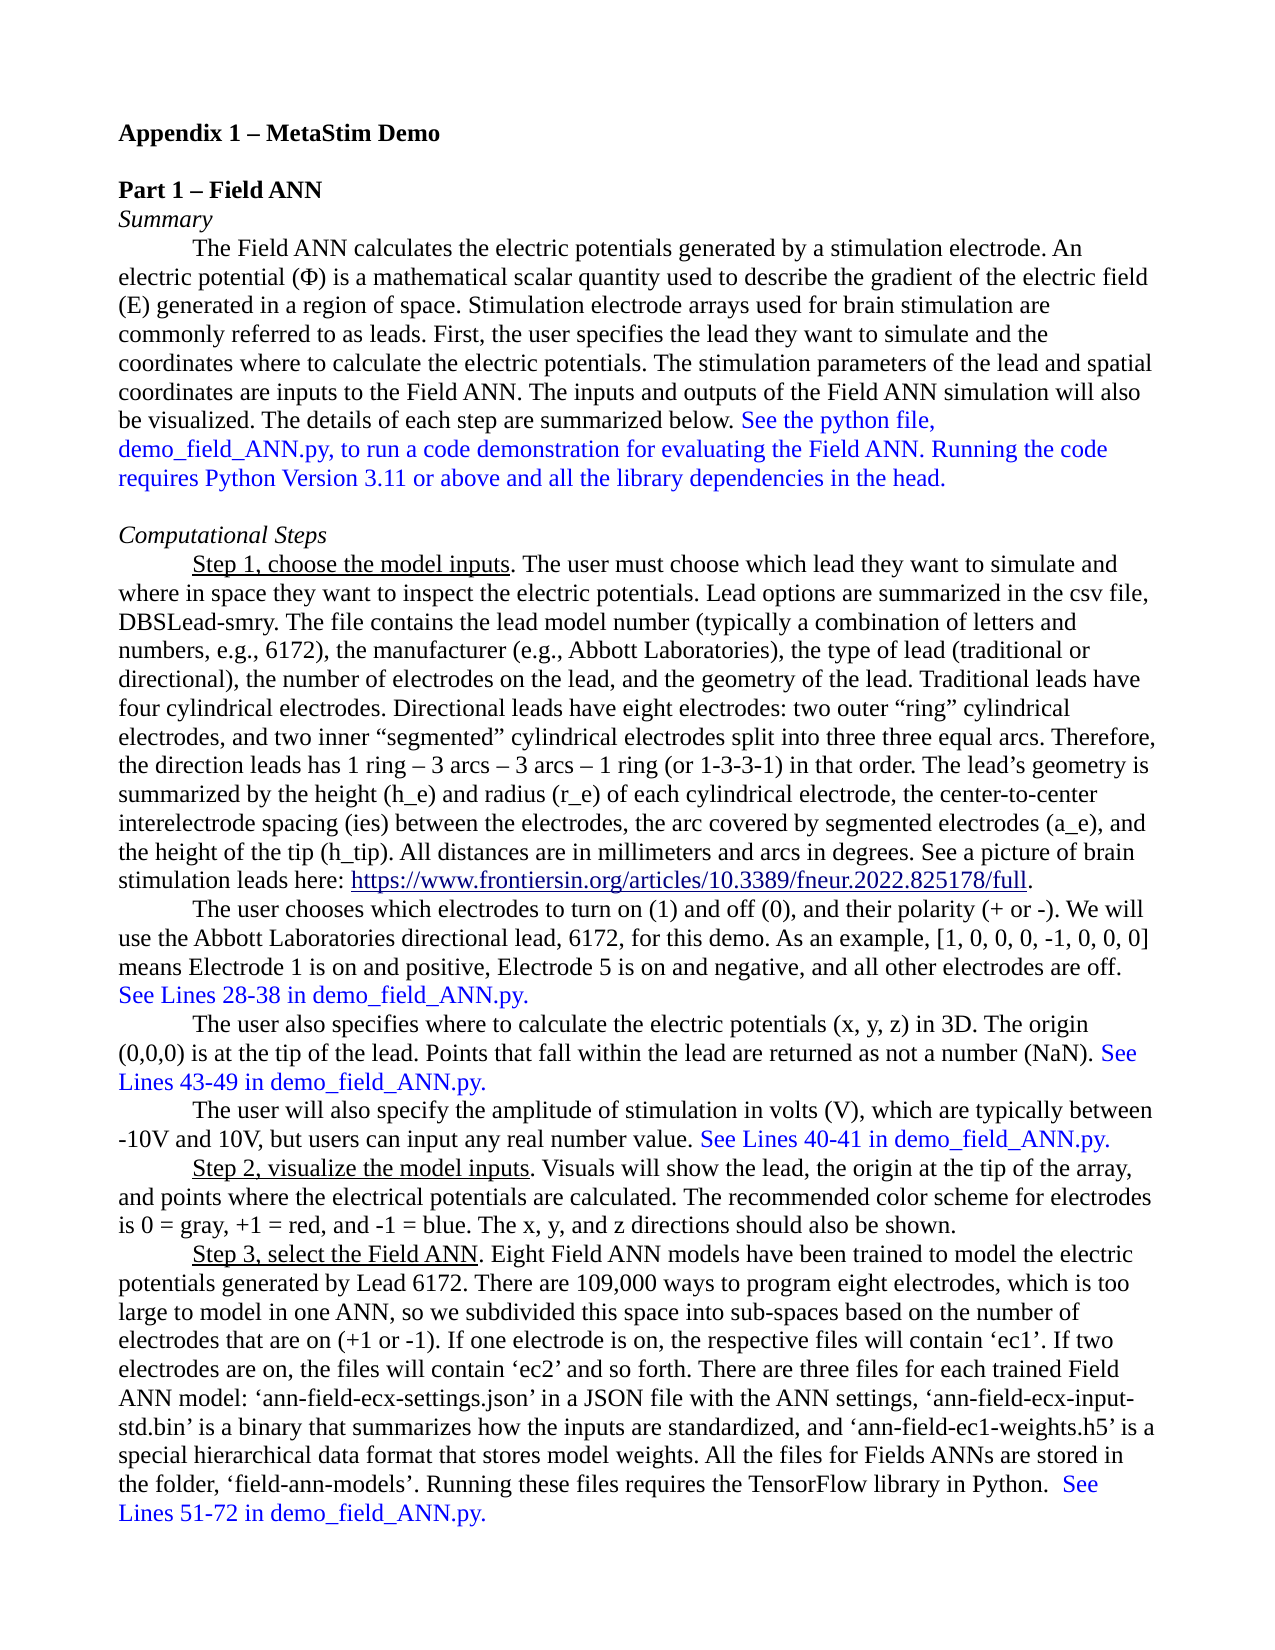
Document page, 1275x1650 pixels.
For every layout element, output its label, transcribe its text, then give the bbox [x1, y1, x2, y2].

text Step 3, select the Field ANN. Eight Field ANN models have been trained to model the electric potentials generated by Lead 6172. There are 109,000 ways to program eight electrodes, which is too large to model in one ANN, so we subdivided this space into sub-spaces based on the number of electrodes that are on (+1 or -1). If one electrode is on, the respective files will contain ‘ec1’. If two electrodes are on, the files will contain ‘ec2’ and so forth. There are three files for each trained Field ANN model: ‘ann-field-ecx-settings.json’ in a JSON file with the ANN settings, ‘ann-field-ecx-input-std.bin’ is a binary that summarizes how the inputs are standardized, and ‘ann-field-ec1-weights.h5’ is a special hierarchical data format that stores model weights. All the files for Fields ANNs are stored in the folder, ‘field-ann-models’. Running these files requires the TensorFlow library in Python. See Lines 51-72 in demo_field_ANN.py. [118, 1239, 1157, 1527]
text Step 2, visualize the model inputs. Visuals will show the lead, the origin at the tip of the array, and points where the electrical potentials are calculated. The recommended color scheme for electrodes is 0 = gray, +1 = red, and -1 = blue. The x, y, and z directions should also be shown. [118, 1153, 1157, 1239]
text The user will also specify the amplitude of stimulation in volts (V), which are typically between -10V and 10V, but users can input any real number value. See Lines 40-41 in demo_field_ANN.py. [118, 1096, 1157, 1153]
text Summary [118, 204, 1157, 233]
text The Field ANN calculates the electric potentials generated by a stimulation electrode. An electric potential (Φ) is a mathematical scalar quantity used to describe the gradient of the electric field (E) generated in a region of space. Stimulation electrode arrays used for brain stimulation are commonly referred to as leads. First, the user specifies the lead they want to simulate and the coordinates where to calculate the electric potentials. The stimulation parameters of the lead and spatial coordinates are inputs to the Field ANN. The inputs and outputs of the Field ANN simulation will also be visualized. The details of each step are summarized below. See the python file, demo_field_ANN.py, to run a code demonstration for evaluating the Field ANN. Running the code requires Python Version 3.11 or above and all the library dependencies in the head. [118, 233, 1157, 492]
text The user chooses which electrodes to turn on (1) and off (0), and their polarity (+ or -). We will use the Abbott Laboratories directional lead, 6172, for this demo. As an example, [1, 0, 0, 0, -1, 0, 0, 0] means Electrode 1 is on and positive, Electrode 5 is on and negative, and all other electrodes are off. See Lines 28-38 in demo_field_ANN.py. [118, 894, 1157, 1009]
text Part 1 – Field ANN [118, 176, 1157, 204]
text The user also specifies where to calculate the electric potentials (x, y, z) in 3D. The origin (0,0,0) is at the tip of the lead. Points that fall within the lead are returned as not a number (NaN). See Lines 43-49 in demo_field_ANN.py. [118, 1009, 1157, 1096]
text Computational Steps [118, 521, 1157, 549]
text Appendix 1 – MetaStim Demo [118, 118, 1157, 147]
text Step 1, choose the model inputs. The user must choose which lead they want to simulate and where in space they want to inspect the electric potentials. Lead options are summarized in the csv file, DBSLead-smry. The file contains the lead model number (typically a combination of letters and numbers, e.g., 6172), the manufacturer (e.g., Abbott Laboratories), the type of lead (traditional or directional), the number of electrodes on the lead, and the geometry of the lead. Traditional leads have four cylindrical electrodes. Directional leads have eight electrodes: two outer “ring” cylindrical electrodes, and two inner “segmented” cylindrical electrodes split into three three equal arcs. Therefore, the direction leads has 1 ring – 3 arcs – 3 arcs – 1 ring (or 1-3-3-1) in that order. The lead’s geometry is summarized by the height (h_e) and radius (r_e) of each cylindrical electrode, the center-to-center interelectrode spacing (ies) between the electrodes, the arc covered by segmented electrodes (a_e), and the height of the tip (h_tip). All distances are in millimeters and arcs in degrees. See a picture of brain stimulation leads here: https://www.frontiersin.org/articles/10.3389/fneur.2022.825178/full. [118, 549, 1157, 894]
